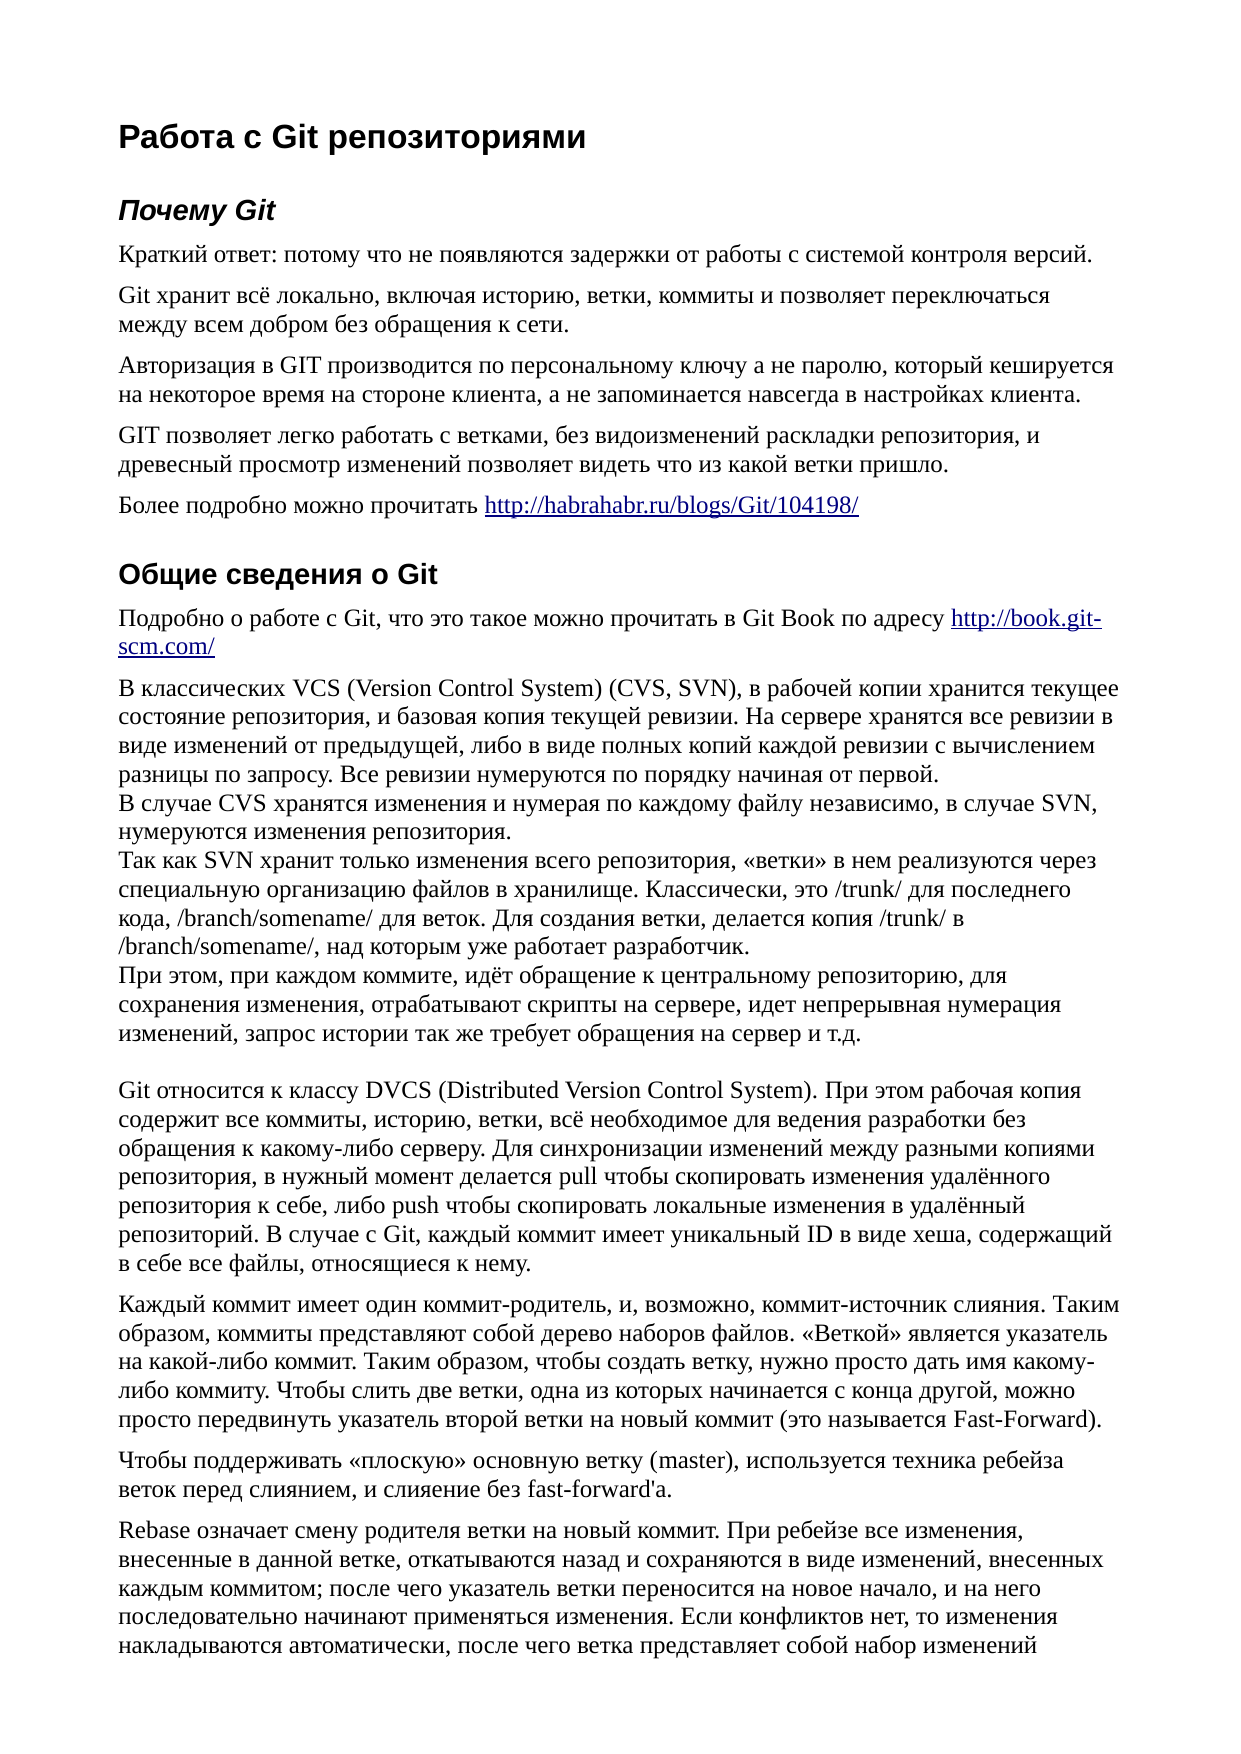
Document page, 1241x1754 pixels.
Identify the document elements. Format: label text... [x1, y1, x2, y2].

text Чтобы поддерживать «плоскую» основную ветку (master), используется техника ребейза веток перед слиянием, и слияение без fast-forward'а. [118, 1445, 1122, 1503]
subtitle Работа с Git репозиториями [118, 117, 1122, 156]
text Авторизация в GIT производится по персональному ключу а не паролю, который кешируется на некоторое время на стороне клиента, а не запоминается навсегда в настройках клиента. [118, 350, 1122, 408]
text Каждый коммит имеет один коммит-родитель, и, возможно, коммит-источник слияния. Таким образом, коммиты представляют собой дерево наборов файлов. «Веткой» является указатель на какой-либо коммит. Таким образом, чтобы создать ветку, нужно просто дать имя какому-либо коммиту. Чтобы слить две ветки, одна из которых начинается с конца другой, можно просто передвинуть указатель второй ветки на новый коммит (это называется Fast-Forward). [118, 1289, 1122, 1433]
text GIT позволяет легко работать с ветками, без видоизменений раскладки репозитория, и древесный просмотр изменений позволяет видеть что из какой ветки пришло. [118, 420, 1122, 478]
text Rebase означает смену родителя ветки на новый коммит. При ребейзе все изменения, внесенные в данной ветке, откатываются назад и сохраняются в виде изменений, внесенных каждым коммитом; после чего указатель ветки переносится на новое начало, и на него последовательно начинают применяться изменения. Если конфликтов нет, то изменения накладываются автоматически, после чего ветка представляет собой набор изменений [118, 1515, 1122, 1659]
text Более подробно можно прочитать http://habrahabr.ru/blogs/Git/104198/ [118, 490, 1122, 519]
text Краткий ответ: потому что не появляются задержки от работы с системой контроля версий. [118, 239, 1122, 268]
subtitle Почему Git [118, 193, 1122, 227]
text Подробно о работе с Git, что это такое можно прочитать в Git Book по адресу http://book.git-scm.com/ [118, 603, 1122, 660]
text Git хранит всё локально, включая историю, ветки, коммиты и позволяет переключаться между всем добром без обращения к сети. [118, 280, 1122, 338]
subtitle Общие сведения о Git [118, 557, 1122, 590]
text В классических VCS (Version Control System) (CVS, SVN), в рабочей копии хранится текущее состояние репозитория, и базовая копия текущей ревизии. На сервере хранятся все ревизии в виде изменений от предыдущей, либо в виде полных копий каждой ревизии с вычислением разницы по запросу. Все ревизии нумеруются по порядку начиная от первой. В случае CVS хранятся изменения и нумерая по каждому файлу независимо, в случае SVN, нумеруются изменения репозитория. Так как SVN хранит только изменения всего репозитория, «ветки» в нем реализуются через специальную организацию файлов в хранилище. Классически, это /trunk/ для последнего кода, /branch/somename/ для веток. Для создания ветки, делается копия /trunk/ в /branch/somename/, над которым уже работает разработчик. При этом, при каждом коммите, идёт обращение к центральному репозиторию, для сохранения изменения, отрабатывают скрипты на сервере, идет непрерывная нумерация изменений, запрос истории так же требует обращения на сервер и т.д. Git относится к классу DVCS (Distributed Version Control System). При этом рабочая копия содержит все коммиты, историю, ветки, всё необходимое для ведения разработки без обращения к какому-либо серверу. Для синхронизации изменений между разными копиями репозитория, в нужный момент делается pull чтобы скопировать изменения удалённого репозитория к себе, либо push чтобы скопировать локальные изменения в удалённый репозиторий. В случае с Git, каждый коммит имеет уникальный ID в виде хеша, содержащий в себе все файлы, относящиеся к нему. [118, 673, 1122, 1276]
